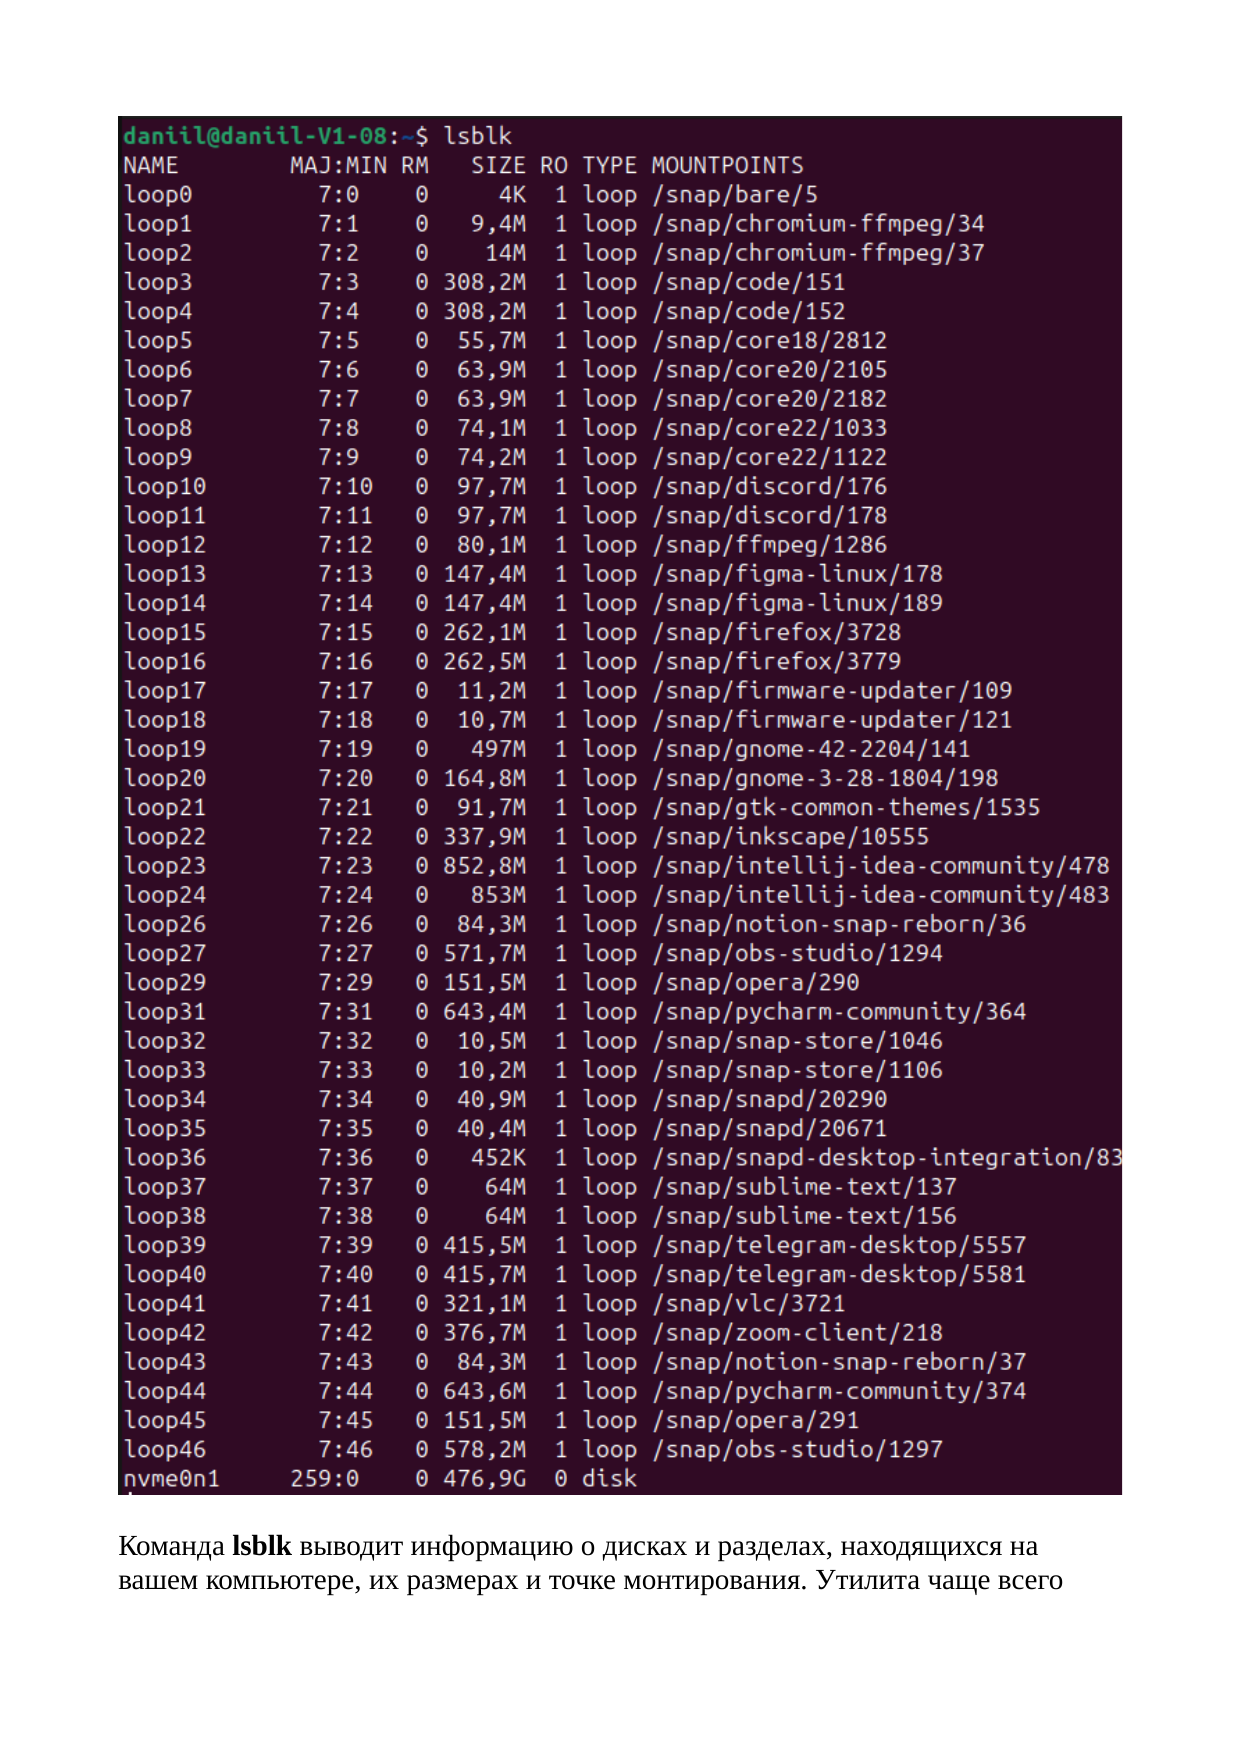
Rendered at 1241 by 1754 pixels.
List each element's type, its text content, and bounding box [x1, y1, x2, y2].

text Команда lsblk выводит информацию о дисках и разделах, находящихся на вашем компьютере, их размерах и точке монтирования. Утилита чаще всего [118, 1528, 1122, 1596]
picture [118, 116, 1123, 1495]
